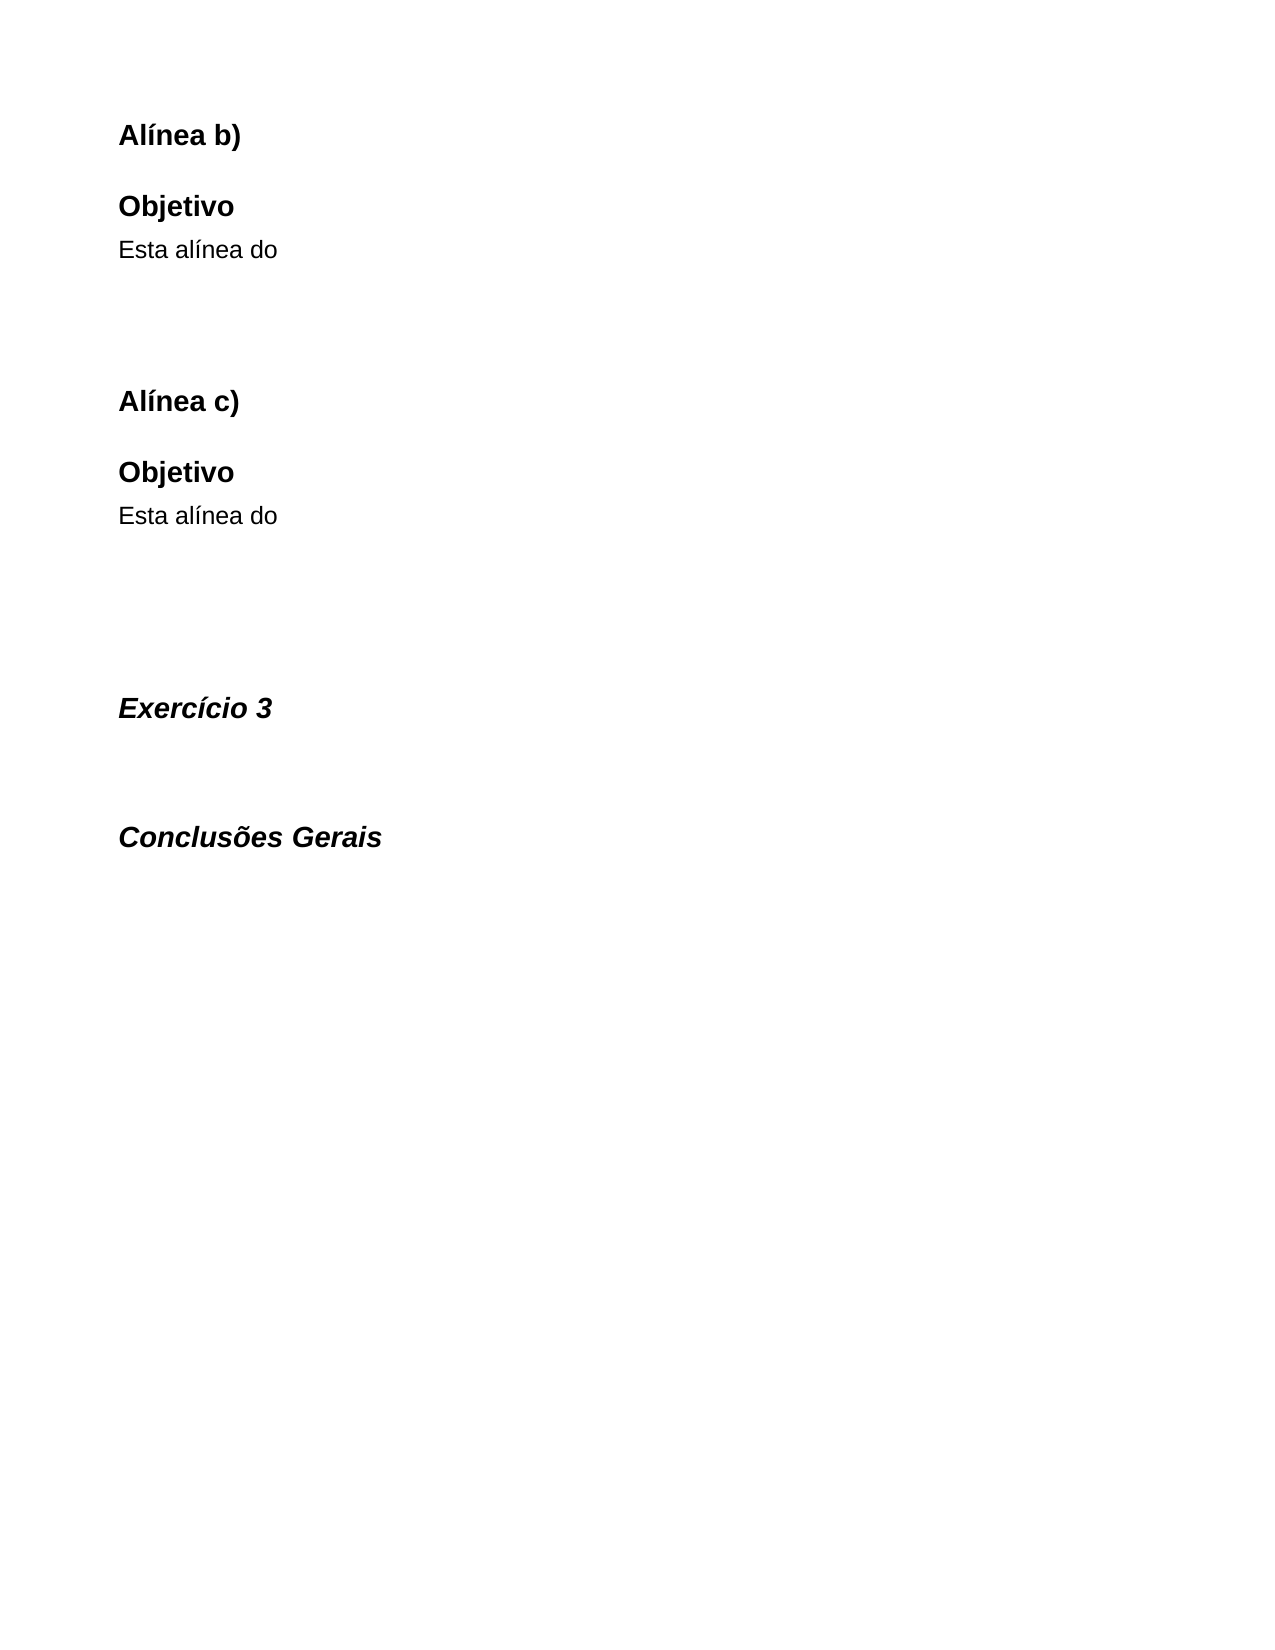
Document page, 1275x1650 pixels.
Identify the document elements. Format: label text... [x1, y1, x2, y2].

subtitle Objetivo [118, 189, 1157, 223]
subtitle Alínea c) [118, 384, 1157, 417]
subtitle Exercício 3 [118, 691, 1157, 724]
text Esta alínea do [118, 235, 1157, 264]
text Esta alínea do [118, 501, 1157, 530]
subtitle Alínea b) [118, 118, 1157, 152]
subtitle Conclusões Gerais [118, 819, 1157, 853]
subtitle Objetivo [118, 455, 1157, 488]
